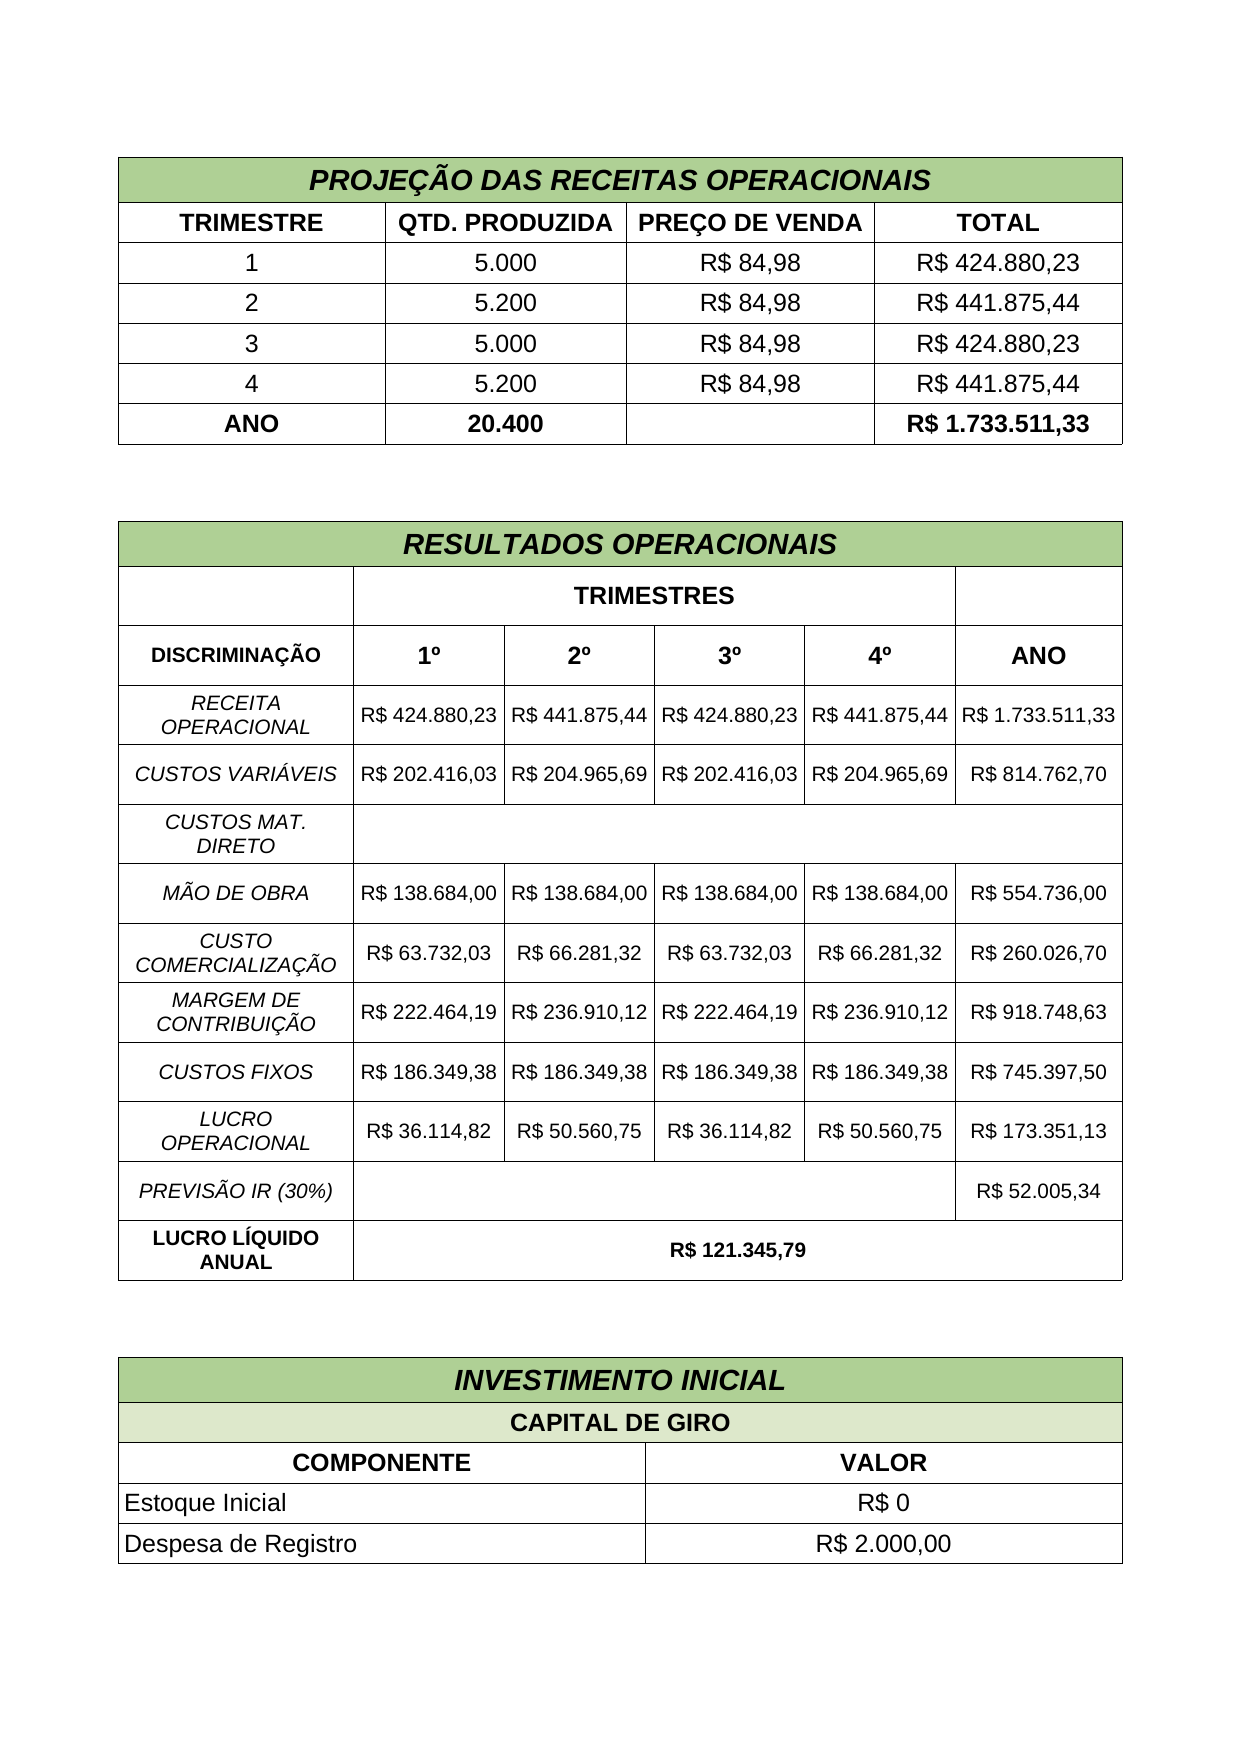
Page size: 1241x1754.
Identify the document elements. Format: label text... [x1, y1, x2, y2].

table_cell R$ 186.349,38 [805, 1043, 955, 1101]
table_cell CUSTOS MAT. DIRETO [119, 805, 353, 863]
table_cell R$ 260.026,70 [956, 924, 1122, 982]
table_cell R$ 84,98 [627, 364, 874, 403]
table_cell 5.000 [386, 324, 626, 363]
table_cell R$ 138.684,00 [354, 864, 504, 923]
table_cell R$ 138.684,00 [655, 864, 804, 923]
table_cell R$ 186.349,38 [505, 1043, 654, 1101]
table_cell LUCRO OPERACIONAL [119, 1102, 353, 1161]
table_cell DISCRIMINAÇÃO [119, 626, 353, 685]
table_cell ANO [119, 404, 385, 444]
table_cell R$ 441.875,44 [875, 364, 1122, 403]
table_cell R$ 204.965,69 [805, 745, 955, 804]
table_cell R$ 186.349,38 [655, 1043, 804, 1101]
table_cell R$ 441.875,44 [505, 686, 654, 744]
table_cell [956, 567, 1122, 625]
table_cell R$ 63.732,03 [354, 924, 504, 982]
table_cell R$ 84,98 [627, 284, 874, 323]
table_cell R$ 424.880,23 [875, 324, 1122, 363]
table_cell QTD. PRODUZIDA [386, 203, 626, 242]
table_cell R$ 554.736,00 [956, 864, 1122, 923]
table_cell 1º [354, 626, 504, 685]
table_cell R$ 186.349,38 [354, 1043, 504, 1101]
table_cell R$ 1.733.511,33 [875, 404, 1122, 444]
table_cell RECEITA OPERACIONAL [119, 686, 353, 744]
table_cell R$ 204.965,69 [505, 745, 654, 804]
table_cell TRIMESTRE [119, 203, 385, 242]
table_cell R$ 138.684,00 [805, 864, 955, 923]
table_cell R$ 63.732,03 [655, 924, 804, 982]
table_cell LUCRO LÍQUIDO ANUAL [119, 1221, 353, 1280]
table_cell CUSTOS VARIÁVEIS [119, 745, 353, 804]
table_cell R$ 222.464,19 [354, 983, 504, 1042]
table_cell R$ 36.114,82 [655, 1102, 804, 1161]
table_cell MÃO DE OBRA [119, 864, 353, 923]
table_cell 3º [655, 626, 804, 685]
table_cell R$ 52.005,34 [956, 1162, 1122, 1220]
table_cell [627, 404, 874, 444]
table_cell R$ 84,98 [627, 243, 874, 282]
table_cell Estoque Inicial [119, 1484, 645, 1523]
table_header PROJEÇÃO DAS RECEITAS OPERACIONAIS [119, 158, 1122, 202]
table_cell R$ 441.875,44 [805, 686, 955, 744]
table_cell R$ 236.910,12 [805, 983, 955, 1042]
table_cell ANO [956, 626, 1122, 685]
table_cell PREÇO DE VENDA [627, 203, 874, 242]
table_cell MARGEM DE CONTRIBUIÇÃO [119, 983, 353, 1042]
table_cell R$ 202.416,03 [655, 745, 804, 804]
table_cell R$ 424.880,23 [655, 686, 804, 744]
table_header INVESTIMENTO INICIAL [119, 1358, 1122, 1402]
table_cell R$ 745.397,50 [956, 1043, 1122, 1101]
table_cell R$ 84,98 [627, 324, 874, 363]
table_cell CUSTO COMERCIALIZAÇÃO [119, 924, 353, 982]
table_cell CUSTOS FIXOS [119, 1043, 353, 1101]
table_cell CAPITAL DE GIRO [119, 1403, 1122, 1442]
table_cell R$ 222.464,19 [655, 983, 804, 1042]
table_cell R$ 236.910,12 [505, 983, 654, 1042]
table_cell 20.400 [386, 404, 626, 444]
table_cell COMPONENTE [119, 1443, 645, 1483]
table_cell 4º [805, 626, 955, 685]
table_cell PREVISÃO IR (30%) [119, 1162, 353, 1220]
table_cell R$ 424.880,23 [875, 243, 1122, 282]
table_cell 5.200 [386, 284, 626, 323]
table_cell [354, 1162, 955, 1220]
table_cell 2º [505, 626, 654, 685]
table_cell 5.200 [386, 364, 626, 403]
table_cell R$ 66.281,32 [805, 924, 955, 982]
table_cell R$ 50.560,75 [505, 1102, 654, 1161]
table_cell 4 [119, 364, 385, 403]
table_cell [119, 567, 353, 625]
table_cell R$ 1.733.511,33 [956, 686, 1122, 744]
table_cell 3 [119, 324, 385, 363]
table_cell [354, 805, 1122, 863]
table_cell 2 [119, 284, 385, 323]
table_cell R$ 138.684,00 [505, 864, 654, 923]
table_cell TOTAL [875, 203, 1122, 242]
table_cell R$ 814.762,70 [956, 745, 1122, 804]
table_cell TRIMESTRES [354, 567, 955, 625]
table_cell VALOR [646, 1443, 1122, 1483]
table_cell R$ 121.345,79 [354, 1221, 1122, 1280]
table_cell R$ 36.114,82 [354, 1102, 504, 1161]
table_cell R$ 202.416,03 [354, 745, 504, 804]
table_cell R$ 66.281,32 [505, 924, 654, 982]
table_cell R$ 50.560,75 [805, 1102, 955, 1161]
table_cell R$ 2.000,00 [646, 1524, 1122, 1563]
table_cell 5.000 [386, 243, 626, 282]
table_cell R$ 173.351,13 [956, 1102, 1122, 1161]
table_cell R$ 424.880,23 [354, 686, 504, 744]
table_cell 1 [119, 243, 385, 282]
table_header RESULTADOS OPERACIONAIS [119, 522, 1122, 566]
table_cell R$ 441.875,44 [875, 284, 1122, 323]
table_cell R$ 918.748,63 [956, 983, 1122, 1042]
table_cell Despesa de Registro [119, 1524, 645, 1563]
table_cell R$ 0 [646, 1484, 1122, 1523]
